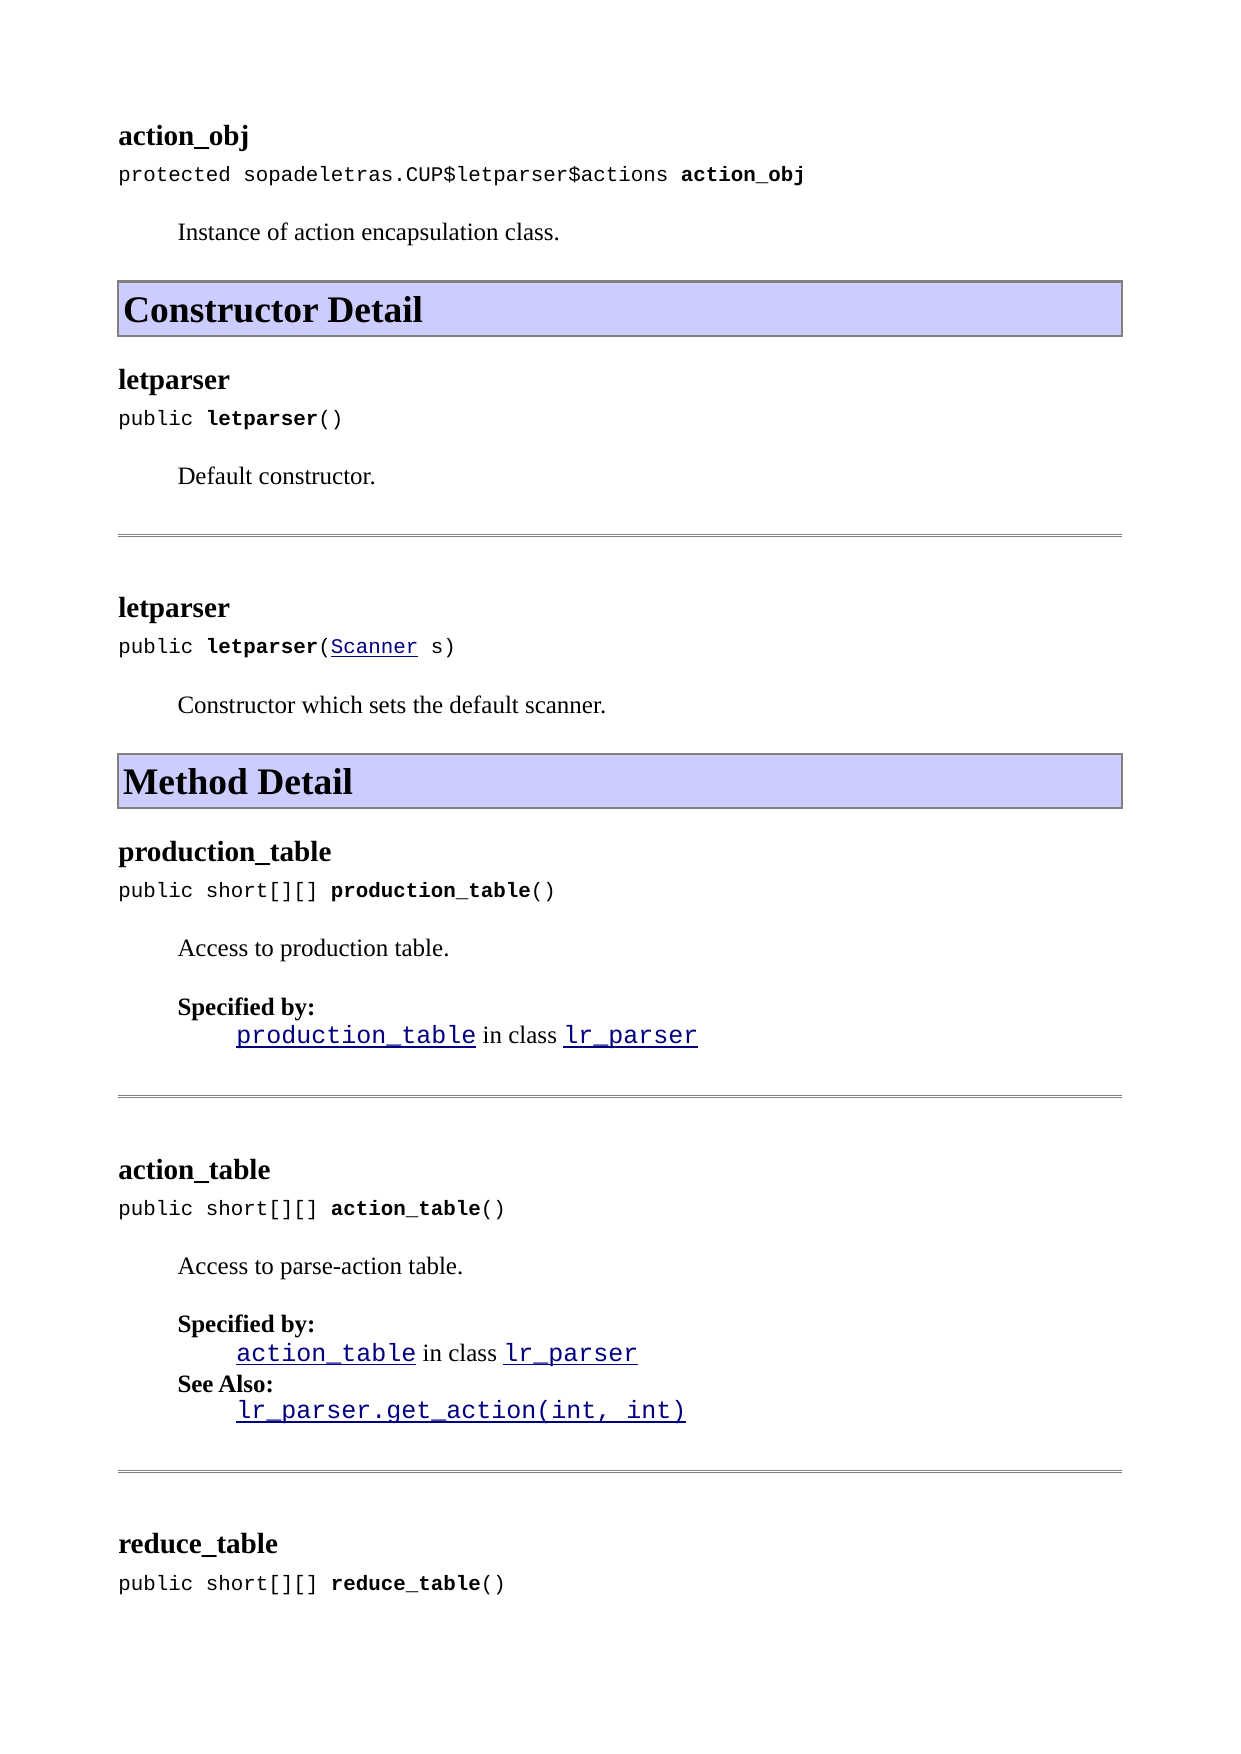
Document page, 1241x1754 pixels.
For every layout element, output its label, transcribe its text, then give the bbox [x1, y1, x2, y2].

text public short[][] reduce_table() [118, 1573, 1122, 1596]
text public letparser(Scanner s) [118, 637, 1122, 660]
subtitle action_obj [118, 118, 1122, 152]
table_header Constructor Detail [119, 283, 1121, 335]
list Default constructor. [177, 461, 1122, 490]
subtitle production_table [118, 834, 1122, 868]
subtitle Specified by: [177, 992, 1122, 1021]
text public letparser() [118, 408, 1122, 432]
table_header Method Detail [119, 755, 1121, 807]
subtitle letparser [118, 362, 1122, 396]
subtitle Specified by: [177, 1309, 1122, 1338]
list Access to production table. [177, 933, 1122, 962]
text public short[][] production_table() [118, 880, 1122, 904]
list Access to parse-action table. [177, 1251, 1122, 1280]
list production_table in class lr_parser [236, 1021, 1122, 1051]
text protected sopadeletras.CUP$letparser$actions action_obj [118, 164, 1122, 188]
subtitle See Also: [177, 1369, 1122, 1398]
subtitle action_table [118, 1152, 1122, 1186]
list Instance of action encapsulation class. [177, 217, 1122, 246]
subtitle reduce_table [118, 1527, 1122, 1560]
list action_table in class lr_parser [236, 1338, 1122, 1369]
list lr_parser.get_action(int, int) [236, 1398, 1122, 1426]
list Constructor which sets the default scanner. [177, 690, 1122, 718]
text public short[][] action_table() [118, 1198, 1122, 1222]
subtitle letparser [118, 591, 1122, 624]
